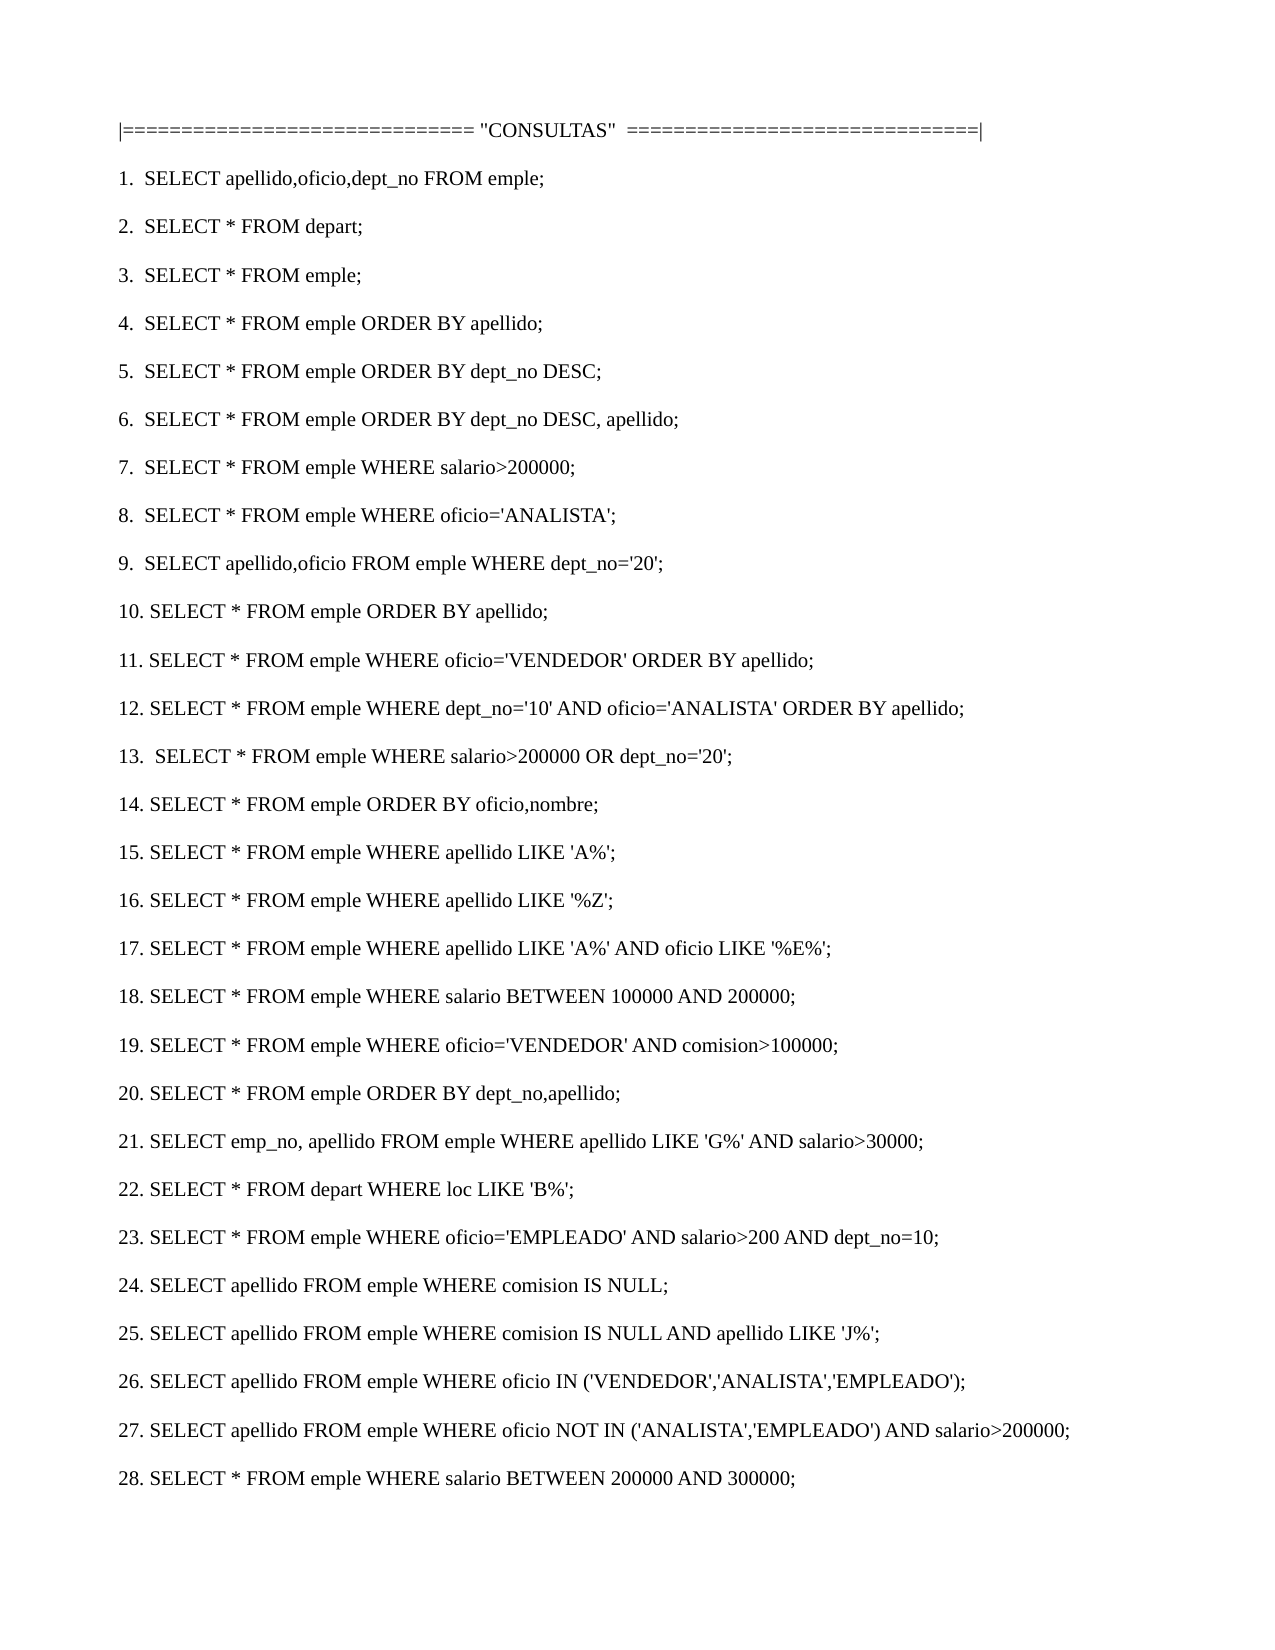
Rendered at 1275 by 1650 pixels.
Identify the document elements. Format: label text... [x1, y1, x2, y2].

text 2. SELECT * FROM depart; [118, 214, 1157, 238]
text 4. SELECT * FROM emple ORDER BY apellido; [118, 311, 1157, 335]
text 10. SELECT * FROM emple ORDER BY apellido; [118, 599, 1157, 623]
text 5. SELECT * FROM emple ORDER BY dept_no DESC; [118, 359, 1157, 383]
text 8. SELECT * FROM emple WHERE oficio='ANALISTA'; [118, 503, 1157, 527]
text 26. SELECT apellido FROM emple WHERE oficio IN ('VENDEDOR','ANALISTA','EMPLEADO'); [118, 1369, 1157, 1393]
text 20. SELECT * FROM emple ORDER BY dept_no,apellido; [118, 1081, 1157, 1105]
text 21. SELECT emp_no, apellido FROM emple WHERE apellido LIKE 'G%' AND salario>30000; [118, 1129, 1157, 1153]
text 12. SELECT * FROM emple WHERE dept_no='10' AND oficio='ANALISTA' ORDER BY apellido; [118, 696, 1157, 720]
text 6. SELECT * FROM emple ORDER BY dept_no DESC, apellido; [118, 407, 1157, 431]
text 14. SELECT * FROM emple ORDER BY oficio,nombre; [118, 792, 1157, 816]
text 1. SELECT apellido,oficio,dept_no FROM emple; [118, 166, 1157, 190]
text 22. SELECT * FROM depart WHERE loc LIKE 'B%'; [118, 1177, 1157, 1201]
text 9. SELECT apellido,oficio FROM emple WHERE dept_no='20'; [118, 551, 1157, 575]
text 11. SELECT * FROM emple WHERE oficio='VENDEDOR' ORDER BY apellido; [118, 647, 1157, 672]
text 24. SELECT apellido FROM emple WHERE comision IS NULL; [118, 1273, 1157, 1297]
text 16. SELECT * FROM emple WHERE apellido LIKE '%Z'; [118, 888, 1157, 912]
text 7. SELECT * FROM emple WHERE salario>200000; [118, 455, 1157, 479]
text 15. SELECT * FROM emple WHERE apellido LIKE 'A%'; [118, 840, 1157, 864]
text 25. SELECT apellido FROM emple WHERE comision IS NULL AND apellido LIKE 'J%'; [118, 1321, 1157, 1345]
text 27. SELECT apellido FROM emple WHERE oficio NOT IN ('ANALISTA','EMPLEADO') AND salario>200000; [118, 1417, 1157, 1442]
text 28. SELECT * FROM emple WHERE salario BETWEEN 200000 AND 300000; [118, 1466, 1157, 1490]
text 17. SELECT * FROM emple WHERE apellido LIKE 'A%' AND oficio LIKE '%E%'; [118, 936, 1157, 960]
text 3. SELECT * FROM emple; [118, 262, 1157, 287]
text 13. SELECT * FROM emple WHERE salario>200000 OR dept_no='20'; [118, 744, 1157, 768]
text 18. SELECT * FROM emple WHERE salario BETWEEN 100000 AND 200000; [118, 984, 1157, 1008]
text 23. SELECT * FROM emple WHERE oficio='EMPLEADO' AND salario>200 AND dept_no=10; [118, 1225, 1157, 1249]
text |============================== "CONSULTAS" ==============================| [118, 118, 1157, 142]
text 19. SELECT * FROM emple WHERE oficio='VENDEDOR' AND comision>100000; [118, 1032, 1157, 1057]
